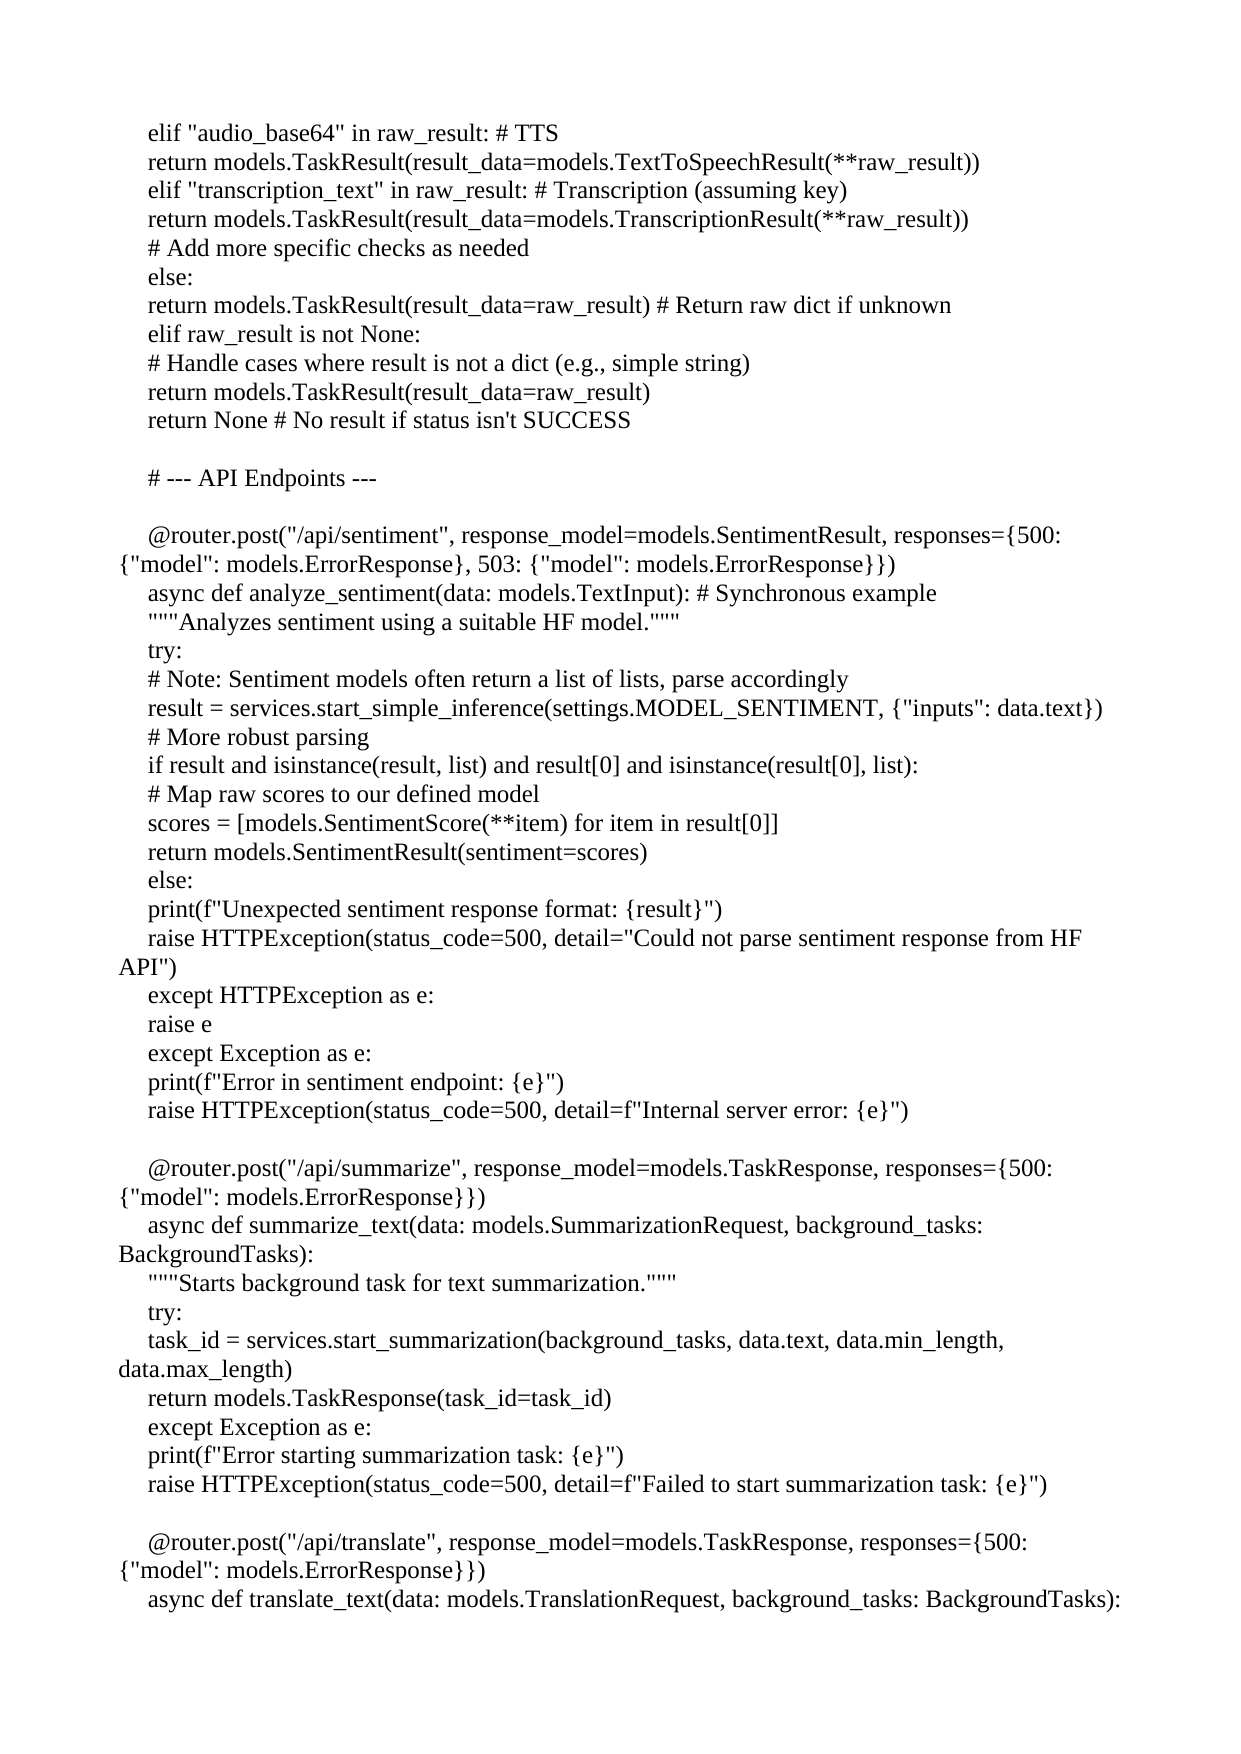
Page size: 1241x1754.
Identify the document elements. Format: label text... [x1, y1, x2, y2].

text async def analyze_sentiment(data: models.TextInput): # Synchronous example [118, 578, 1122, 607]
text # Add more specific checks as needed [118, 233, 1122, 262]
text except HTTPException as e: [118, 981, 1122, 1009]
text """Starts background task for text summarization.""" [118, 1268, 1122, 1297]
text @router.post("/api/sentiment", response_model=models.SentimentResult, responses={500: {"model": models.ErrorResponse}, 503: {"model": models.ErrorResponse}}) [118, 521, 1122, 578]
text else: [118, 262, 1122, 291]
text task_id = services.start_summarization(background_tasks, data.text, data.min_length, data.max_length) [118, 1326, 1122, 1383]
text # Map raw scores to our defined model [118, 779, 1122, 808]
text except Exception as e: [118, 1412, 1122, 1441]
text except Exception as e: [118, 1038, 1122, 1067]
text return models.TaskResult(result_data=models.TranscriptionResult(**raw_result)) [118, 204, 1122, 233]
text elif raw_result is not None: [118, 319, 1122, 348]
text async def translate_text(data: models.TranslationRequest, background_tasks: BackgroundTasks): [118, 1584, 1122, 1613]
text # --- API Endpoints --- [118, 463, 1122, 492]
text try: [118, 636, 1122, 664]
text # More robust parsing [118, 722, 1122, 751]
text return models.TaskResponse(task_id=task_id) [118, 1383, 1122, 1412]
text elif "transcription_text" in raw_result: # Transcription (assuming key) [118, 176, 1122, 204]
text async def summarize_text(data: models.SummarizationRequest, background_tasks: BackgroundTasks): [118, 1211, 1122, 1268]
text try: [118, 1297, 1122, 1326]
text """Analyzes sentiment using a suitable HF model.""" [118, 607, 1122, 636]
text # Handle cases where result is not a dict (e.g., simple string) [118, 348, 1122, 377]
text print(f"Error starting summarization task: {e}") [118, 1441, 1122, 1469]
text return models.TaskResult(result_data=raw_result) [118, 377, 1122, 406]
text return models.TaskResult(result_data=models.TextToSpeechResult(**raw_result)) [118, 147, 1122, 176]
text print(f"Error in sentiment endpoint: {e}") [118, 1067, 1122, 1096]
text if result and isinstance(result, list) and result[0] and isinstance(result[0], list): [118, 751, 1122, 779]
text else: [118, 866, 1122, 894]
text print(f"Unexpected sentiment response format: {result}") [118, 894, 1122, 923]
text return None # No result if status isn't SUCCESS [118, 406, 1122, 434]
text return models.TaskResult(result_data=raw_result) # Return raw dict if unknown [118, 291, 1122, 319]
text @router.post("/api/translate", response_model=models.TaskResponse, responses={500: {"model": models.ErrorResponse}}) [118, 1527, 1122, 1584]
text raise e [118, 1009, 1122, 1038]
text raise HTTPException(status_code=500, detail=f"Failed to start summarization task: {e}") [118, 1469, 1122, 1498]
text scores = [models.SentimentScore(**item) for item in result[0]] [118, 808, 1122, 837]
text elif "audio_base64" in raw_result: # TTS [118, 118, 1122, 147]
text # Note: Sentiment models often return a list of lists, parse accordingly [118, 664, 1122, 693]
text @router.post("/api/summarize", response_model=models.TaskResponse, responses={500: {"model": models.ErrorResponse}}) [118, 1153, 1122, 1211]
text raise HTTPException(status_code=500, detail="Could not parse sentiment response from HF API") [118, 923, 1122, 981]
text return models.SentimentResult(sentiment=scores) [118, 837, 1122, 866]
text raise HTTPException(status_code=500, detail=f"Internal server error: {e}") [118, 1096, 1122, 1124]
text result = services.start_simple_inference(settings.MODEL_SENTIMENT, {"inputs": data.text}) [118, 693, 1122, 722]
